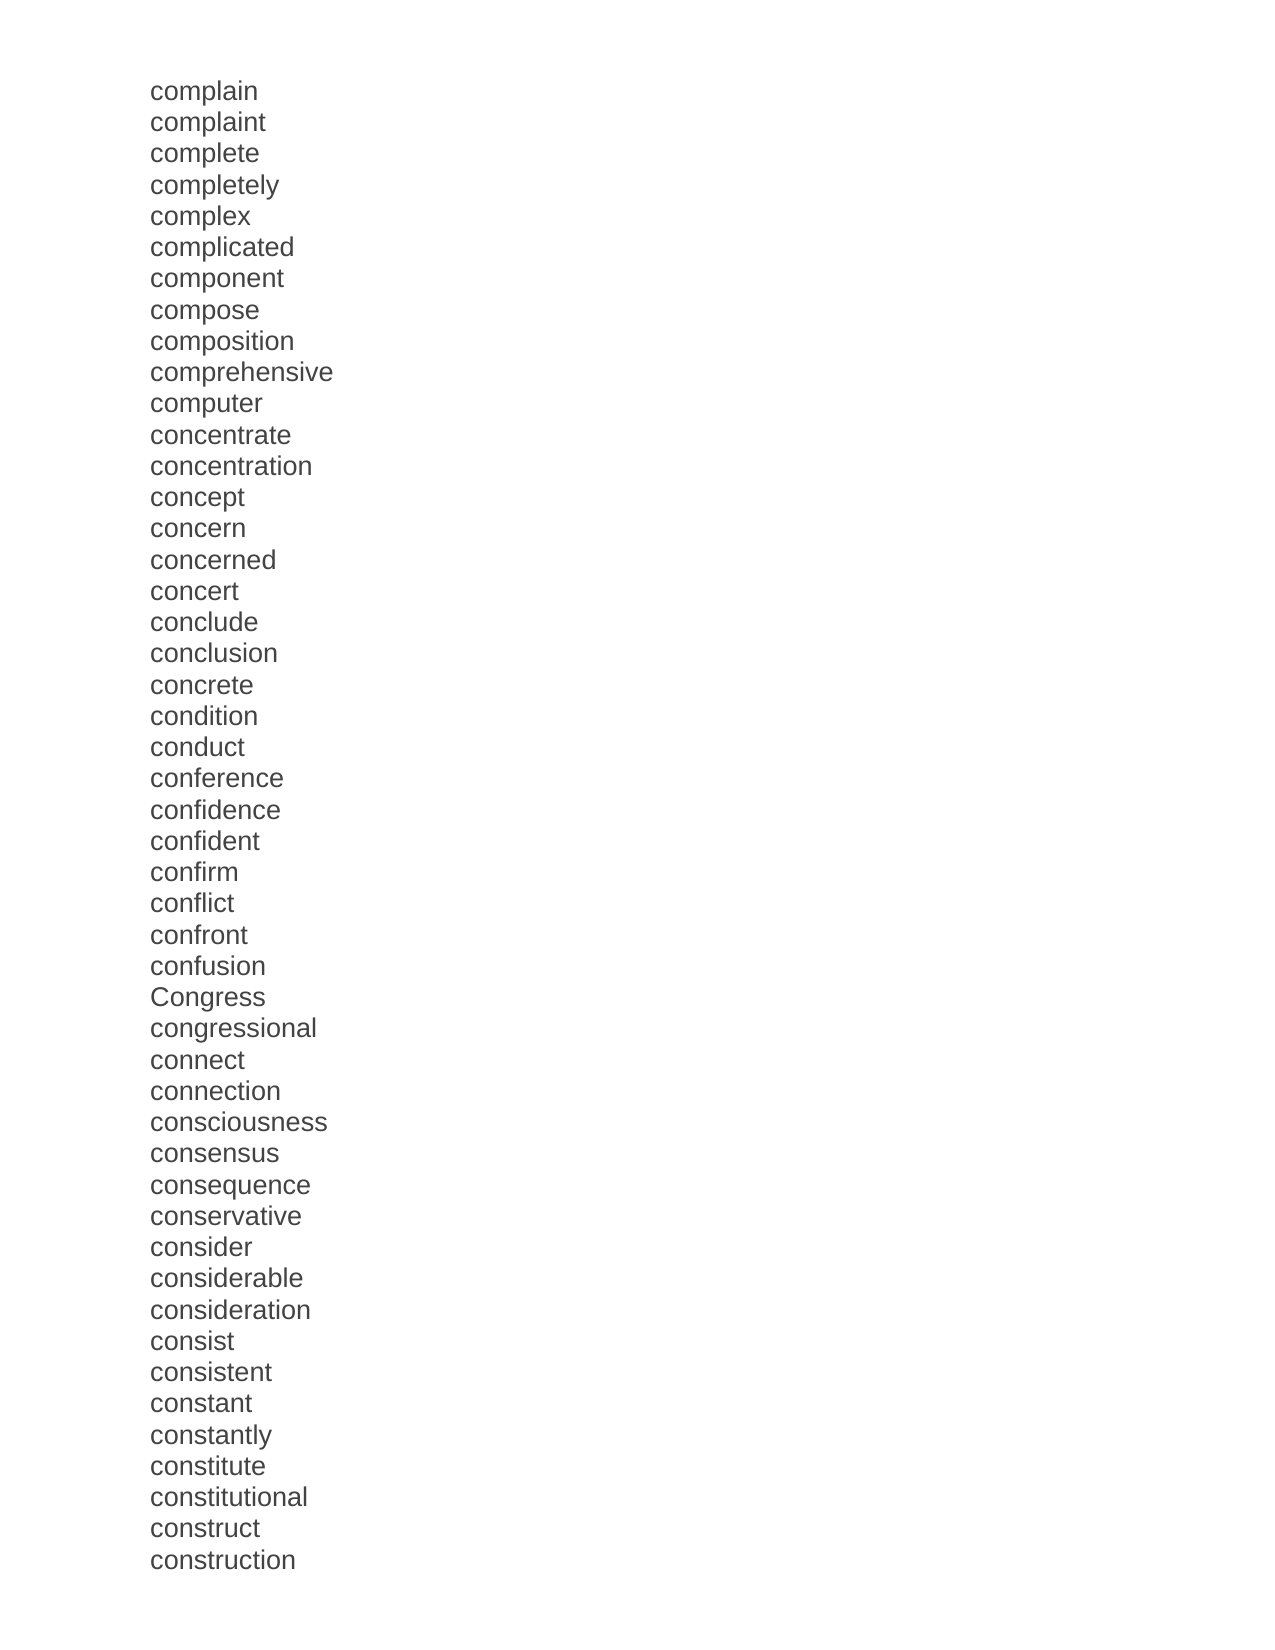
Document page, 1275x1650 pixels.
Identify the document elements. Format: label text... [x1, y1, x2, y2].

text confusion [150, 950, 1125, 981]
text concentration [150, 450, 1125, 481]
text complaint [150, 106, 1125, 137]
text Congress [150, 981, 1125, 1012]
text conservative [150, 1200, 1125, 1231]
text component [150, 262, 1125, 294]
text conduct [150, 731, 1125, 762]
text constantly [150, 1419, 1125, 1450]
text congressional [150, 1012, 1125, 1044]
text constitute [150, 1450, 1125, 1481]
text complex [150, 200, 1125, 231]
text consensus [150, 1137, 1125, 1169]
text completely [150, 169, 1125, 200]
text consider [150, 1231, 1125, 1262]
text comprehensive [150, 356, 1125, 387]
text confront [150, 919, 1125, 950]
text complicated [150, 231, 1125, 262]
text condition [150, 700, 1125, 731]
text concerned [150, 544, 1125, 575]
text confident [150, 825, 1125, 856]
text conference [150, 762, 1125, 794]
text complete [150, 137, 1125, 169]
text constant [150, 1387, 1125, 1419]
text concern [150, 512, 1125, 544]
text construction [150, 1544, 1125, 1575]
text concept [150, 481, 1125, 512]
text conclude [150, 606, 1125, 637]
text complain [150, 75, 1125, 106]
text consciousness [150, 1106, 1125, 1137]
text considerable [150, 1262, 1125, 1294]
text computer [150, 387, 1125, 419]
text composition [150, 325, 1125, 356]
text connect [150, 1044, 1125, 1075]
text confirm [150, 856, 1125, 887]
text concert [150, 575, 1125, 606]
text consist [150, 1325, 1125, 1356]
text confidence [150, 794, 1125, 825]
text consequence [150, 1169, 1125, 1200]
text concentrate [150, 419, 1125, 450]
text consideration [150, 1294, 1125, 1325]
text construct [150, 1512, 1125, 1544]
text concrete [150, 669, 1125, 700]
text constitutional [150, 1481, 1125, 1512]
text connection [150, 1075, 1125, 1106]
text consistent [150, 1356, 1125, 1387]
text conclusion [150, 637, 1125, 669]
text compose [150, 294, 1125, 325]
text conflict [150, 887, 1125, 919]
